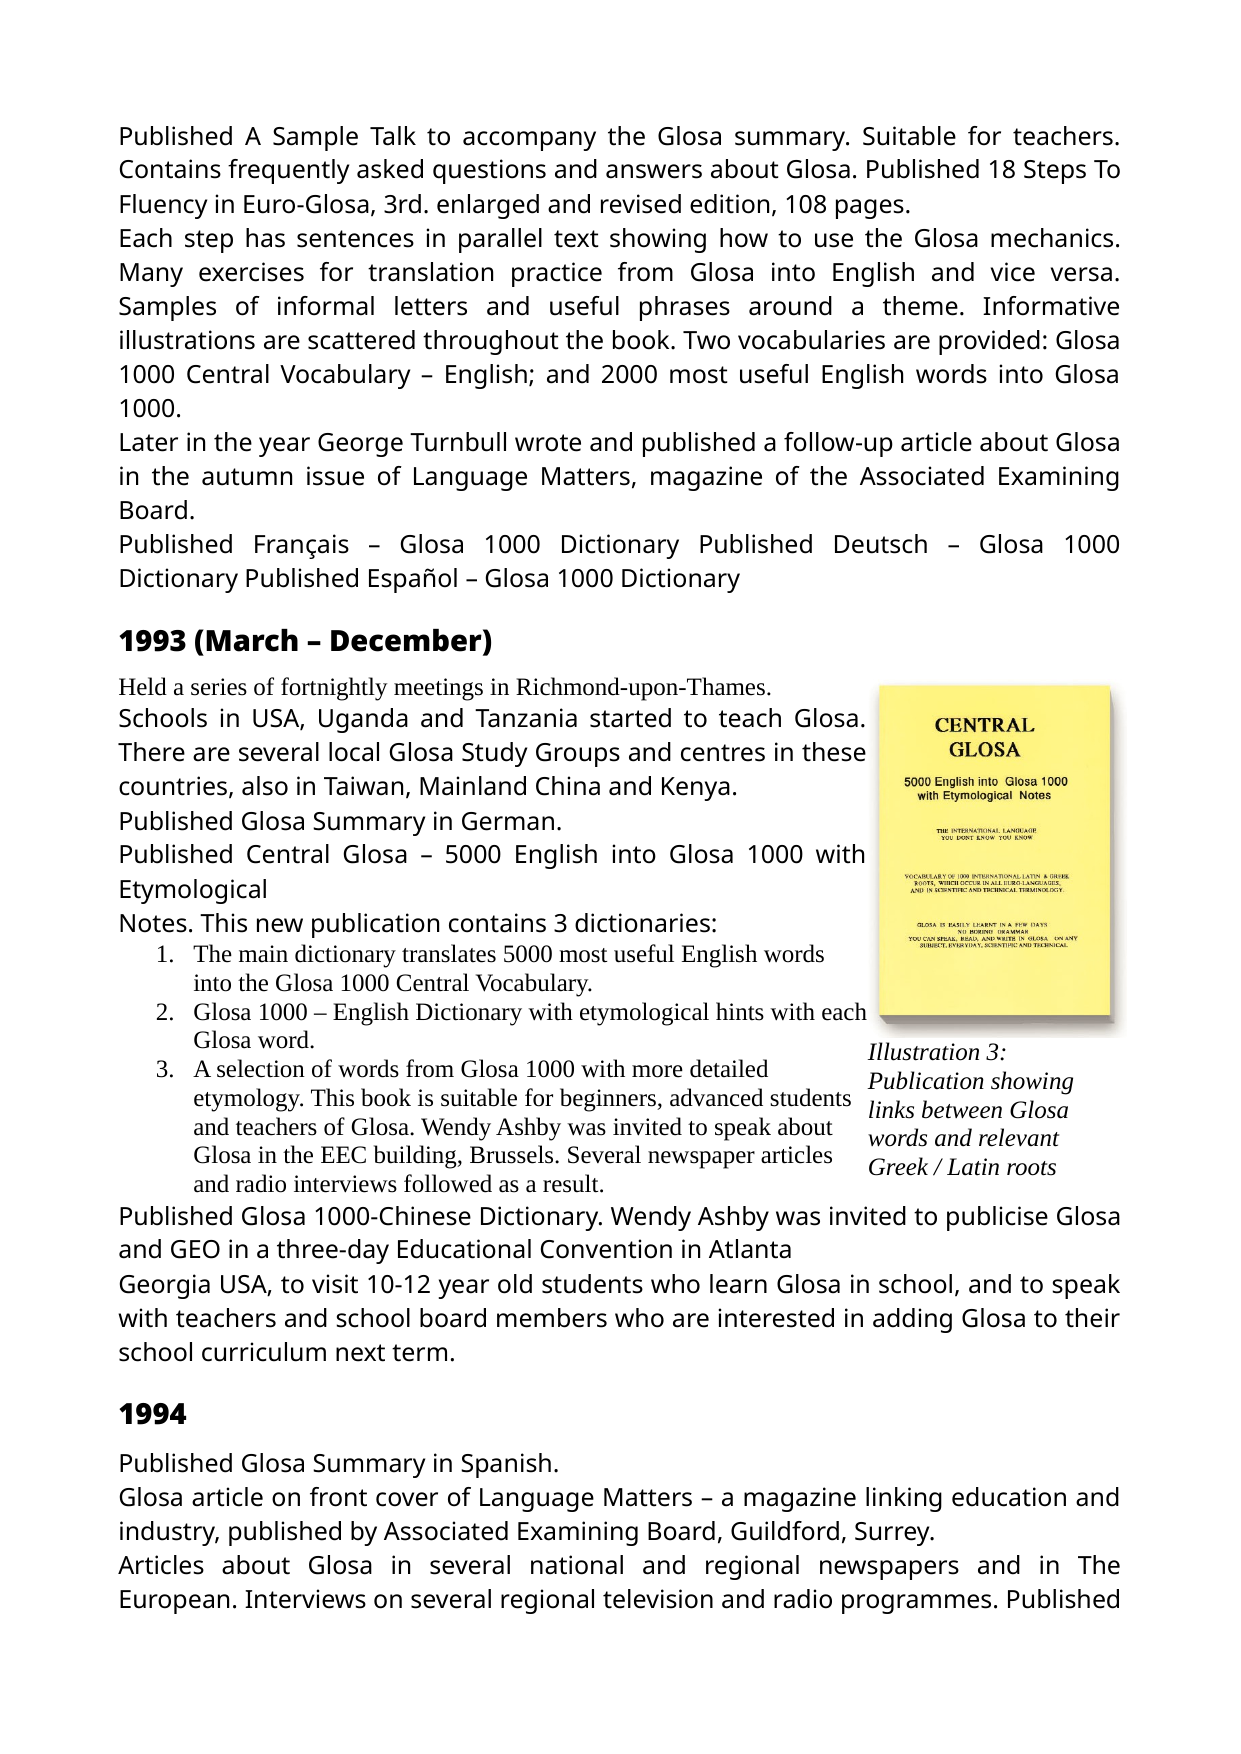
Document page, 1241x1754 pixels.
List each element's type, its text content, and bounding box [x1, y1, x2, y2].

text Glosa article on front cover of Language Matters – a magazine linking education and industry, published by Associated Examining Board, Guildford, Surrey. [118, 1480, 1122, 1548]
text Published Glosa Summary in German. [118, 803, 867, 837]
text Schools in USA, Uganda and Tanzania started to teach Glosa. There are several local Glosa Study Groups and centres in these countries, also in Taiwan, Mainland China and Kenya. [118, 701, 867, 803]
text Notes. This new publication contains 3 dictionaries: [118, 905, 867, 939]
subtitle 1994 [118, 1393, 1122, 1433]
subtitle 1993 (March – December) [118, 620, 1122, 660]
text Published Français – Glosa 1000 Dictionary Published Deutsch – Glosa 1000 Dictionary Published Español – Glosa 1000 Dictionary [118, 527, 1122, 595]
list Glosa 1000 – English Dictionary with etymological hints with each Glosa word. [156, 997, 868, 1054]
picture [867, 679, 1128, 1038]
list The main dictionary translates 5000 most useful English words into the Glosa 1000 Central Vocabulary. [156, 939, 867, 997]
text Later in the year George Turnbull wrote and published a follow-up article about Glosa in the autumn issue of Language Matters, magazine of the Associated Examining Board. [118, 425, 1122, 527]
text Published Glosa 1000-Chinese Dictionary. Wendy Ashby was invited to publicise Glosa and GEO in a three-day Educational Convention in Atlanta [118, 1198, 1122, 1266]
text Published A Sample Talk to accompany the Glosa summary. Suitable for teachers. Contains frequently asked questions and answers about Glosa. Published 18 Steps To Fluency in Euro-Glosa, 3rd. enlarged and revised edition, 108 pages. [118, 118, 1122, 220]
text Each step has sentences in parallel text showing how to use the Glosa mechanics. Many exercises for translation practice from Glosa into English and vice versa. Samples of informal letters and useful phrases around a theme. Informative illustrations are scattered throughout the book. Two vocabularies are provided: Glosa 1000 Central Vocabulary – English; and 2000 most useful English words into Glosa 1000. [118, 220, 1122, 425]
text Illustration 3: Publication showing links between Glosa words and relevant Greek / Latin roots [868, 1038, 1127, 1181]
list A selection of words from Glosa 1000 with more detailed etymology. This book is suitable for beginners, advanced students and teachers of Glosa. Wendy Ashby was invited to speak about Glosa in the EEC building, Brussels. Several newspaper articles and radio interviews followed as a result. [156, 1054, 1122, 1198]
text Georgia USA, to visit 10-12 year old students who learn Glosa in school, and to speak with teachers and school board members who are interested in adding Glosa to their school curriculum next term. [118, 1266, 1122, 1368]
text Held a series of fortnightly meetings in Richmond-upon-Thames. [118, 667, 1127, 701]
text Published Glosa Summary in Spanish. [118, 1446, 1122, 1480]
text Published Central Glosa – 5000 English into Glosa 1000 with Etymological [118, 837, 867, 905]
text Articles about Glosa in several national and regional newspapers and in The European. Interviews on several regional television and radio programmes. Published [118, 1548, 1122, 1616]
